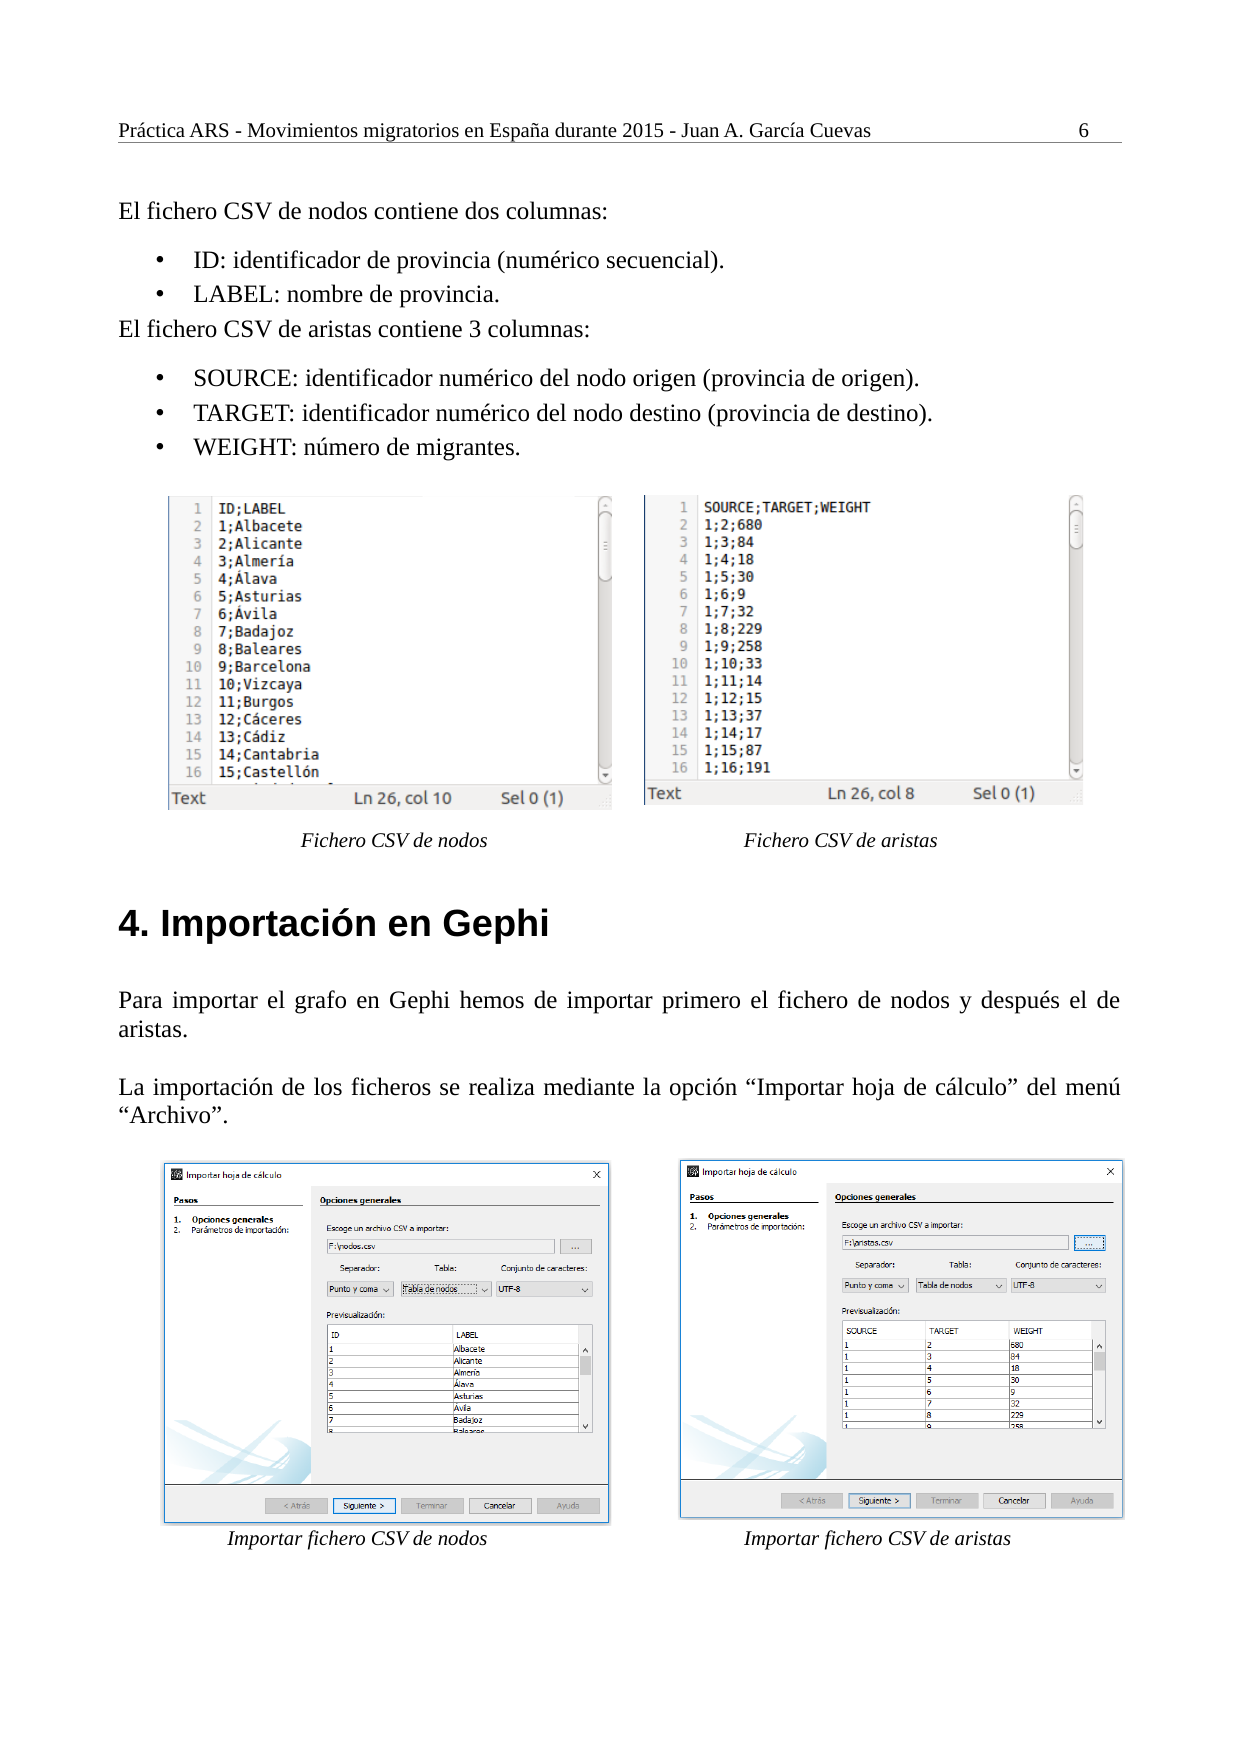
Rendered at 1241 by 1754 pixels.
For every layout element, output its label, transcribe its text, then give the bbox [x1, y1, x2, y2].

text El fichero CSV de nodos contiene dos columnas: [118, 196, 1122, 225]
text Para importar el grafo en Gephi hemos de importar primero el fichero de nodos y después el de aristas. [118, 986, 1122, 1043]
picture [168, 496, 612, 810]
list ID: identificador de provincia (numérico secuencial). [156, 245, 1122, 274]
picture [677, 1158, 1125, 1520]
list TARGET: identificador numérico del nodo destino (provincia de destino). [156, 398, 1122, 426]
list WEIGHT: número de migrantes. [156, 432, 1122, 461]
picture [160, 1160, 612, 1526]
text El fichero CSV de aristas contiene 3 columnas: [118, 314, 1122, 343]
list SOURCE: identificador numérico del nodo origen (provincia de origen). [156, 363, 1122, 392]
picture [644, 495, 1084, 805]
subtitle Importar fichero CSV de nodos Importar fichero CSV de aristas [118, 1481, 1122, 1549]
subtitle Fichero CSV de nodos Fichero CSV de aristas [118, 827, 1122, 852]
text La importación de los ficheros se realiza mediante la opción “Importar hoja de cálculo” del menú “Archivo”. [118, 1072, 1122, 1129]
subtitle 4. Importación en Gephi [118, 901, 1122, 944]
list LABEL: nombre de provincia. [156, 279, 1122, 308]
